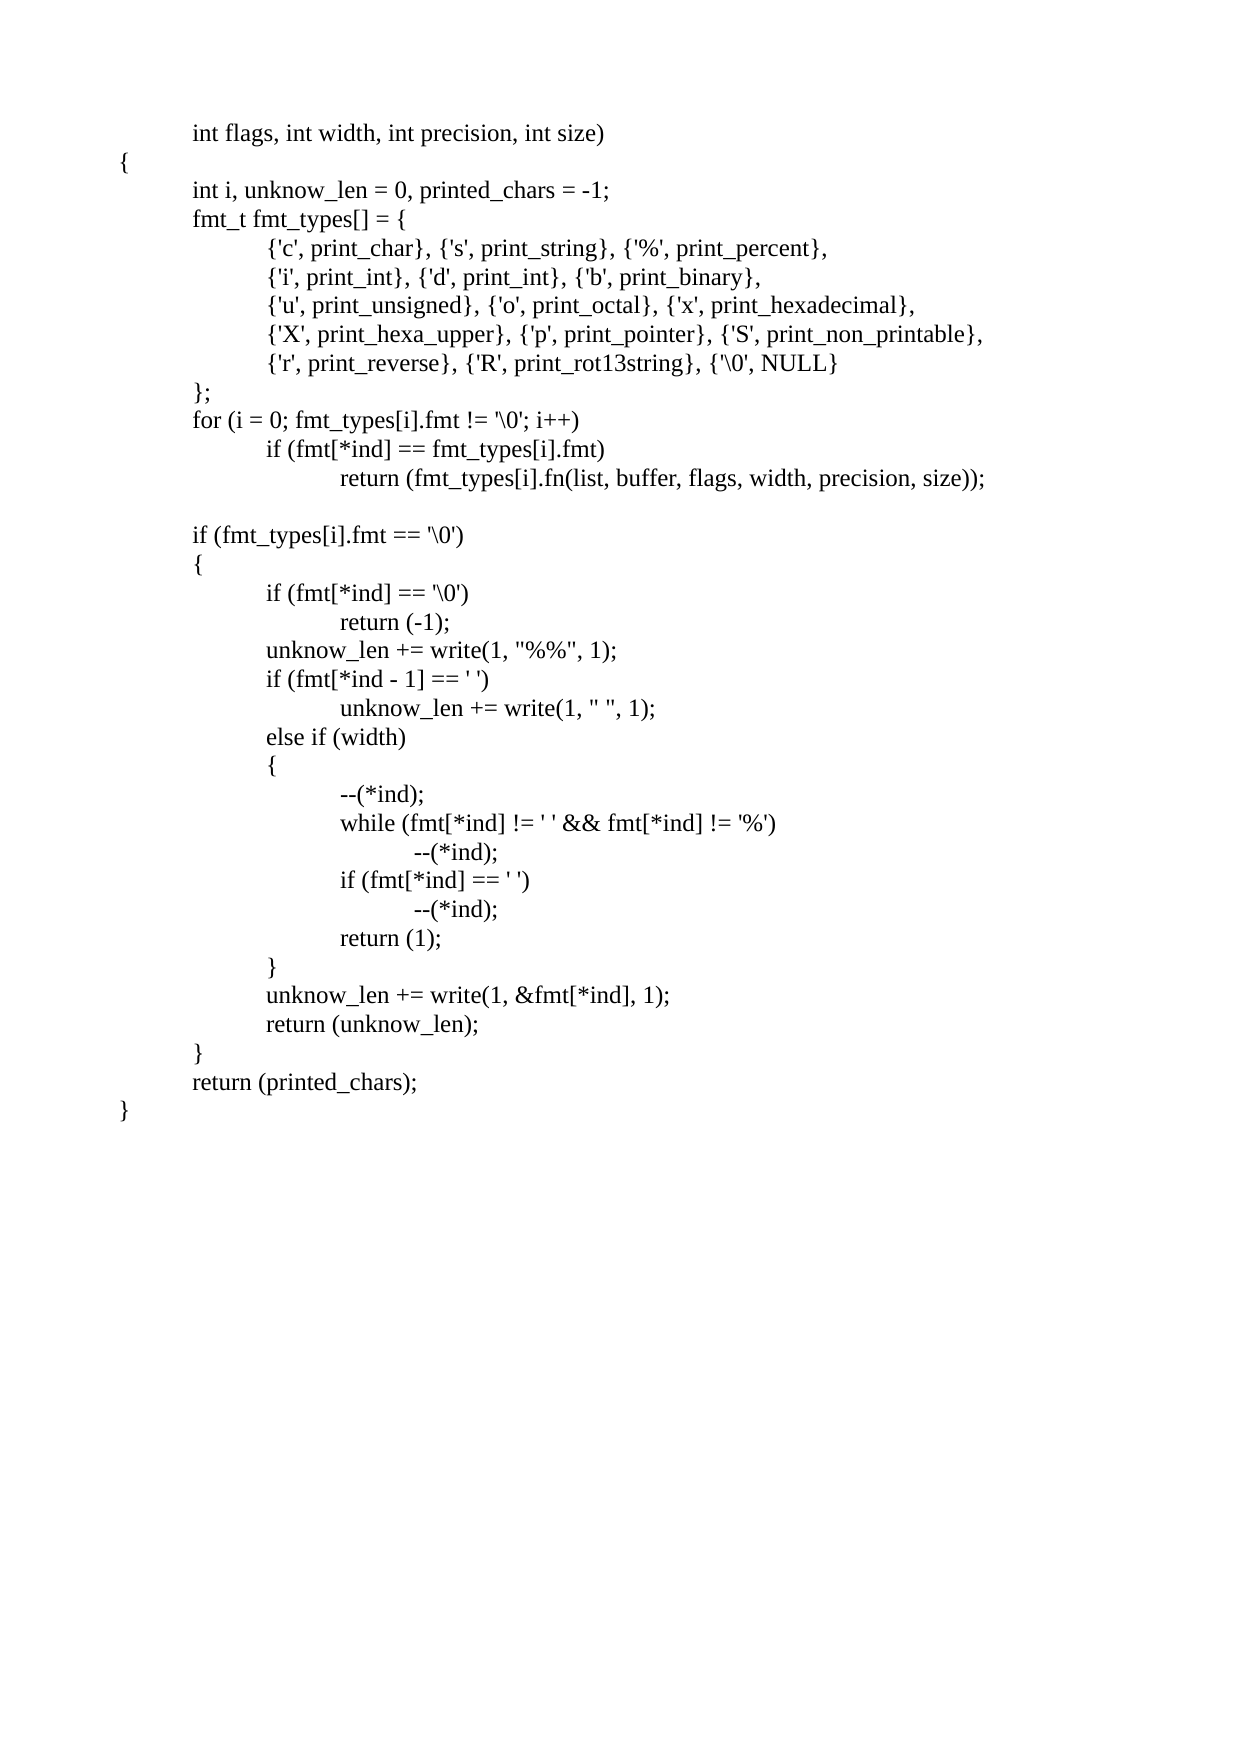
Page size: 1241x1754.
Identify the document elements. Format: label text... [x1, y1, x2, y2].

text if (fmt_types[i].fmt == '\0') [118, 521, 1122, 549]
text } [118, 1096, 1122, 1124]
text return (fmt_types[i].fn(list, buffer, flags, width, precision, size)); [118, 463, 1122, 492]
text while (fmt[*ind] != ' ' && fmt[*ind] != '%') [118, 808, 1122, 837]
text return (unknow_len); [118, 1009, 1122, 1038]
text {'c', print_char}, {'s', print_string}, {'%', print_percent}, [118, 233, 1122, 262]
text return (printed_chars); [118, 1067, 1122, 1096]
text int i, unknow_len = 0, printed_chars = -1; [118, 176, 1122, 204]
text unknow_len += write(1, &fmt[*ind], 1); [118, 981, 1122, 1009]
text if (fmt[*ind - 1] == ' ') [118, 664, 1122, 693]
text unknow_len += write(1, "%%", 1); [118, 636, 1122, 664]
text return (-1); [118, 607, 1122, 636]
text { [118, 751, 1122, 779]
text { [118, 147, 1122, 176]
text {'X', print_hexa_upper}, {'p', print_pointer}, {'S', print_non_printable}, [118, 319, 1122, 348]
text return (1); [118, 923, 1122, 952]
text if (fmt[*ind] == ' ') [118, 866, 1122, 894]
text int flags, int width, int precision, int size) [118, 118, 1122, 147]
text {'r', print_reverse}, {'R', print_rot13string}, {'\0', NULL} [118, 348, 1122, 377]
text else if (width) [118, 722, 1122, 751]
text fmt_t fmt_types[] = { [118, 204, 1122, 233]
text } [118, 952, 1122, 981]
text unknow_len += write(1, " ", 1); [118, 693, 1122, 722]
text { [118, 549, 1122, 578]
text --(*ind); [118, 779, 1122, 808]
text } [118, 1038, 1122, 1067]
text if (fmt[*ind] == '\0') [118, 578, 1122, 607]
text if (fmt[*ind] == fmt_types[i].fmt) [118, 434, 1122, 463]
text for (i = 0; fmt_types[i].fmt != '\0'; i++) [118, 406, 1122, 434]
text {'u', print_unsigned}, {'o', print_octal}, {'x', print_hexadecimal}, [118, 291, 1122, 319]
text {'i', print_int}, {'d', print_int}, {'b', print_binary}, [118, 262, 1122, 291]
text --(*ind); [118, 894, 1122, 923]
text --(*ind); [118, 837, 1122, 866]
text }; [118, 377, 1122, 406]
